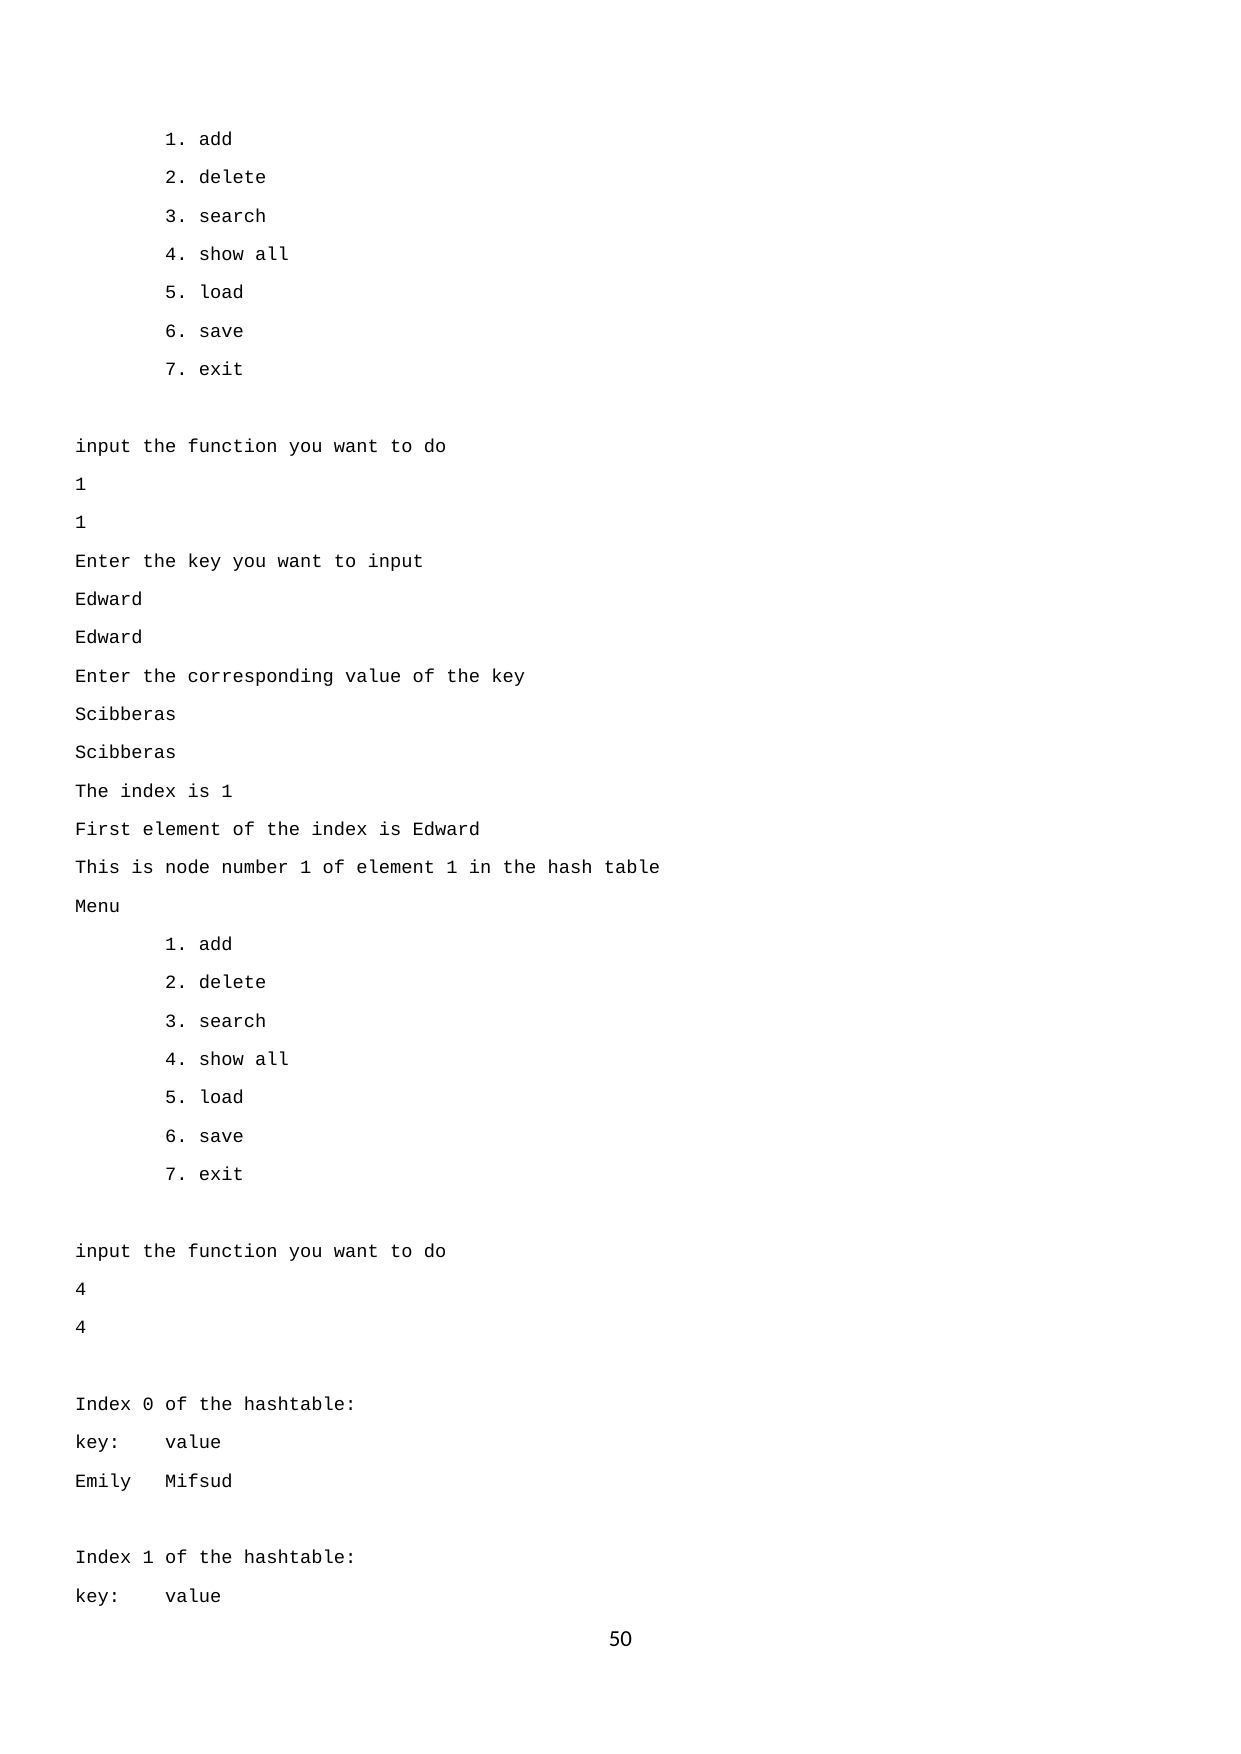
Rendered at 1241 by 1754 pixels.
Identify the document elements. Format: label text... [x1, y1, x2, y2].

text key: value [75, 1433, 1165, 1454]
text 2. delete [75, 168, 1165, 189]
text The index is 1 [75, 781, 1165, 803]
text 5. load [75, 1088, 1165, 1109]
text 4 [75, 1318, 1165, 1339]
text Index 1 of the hashtable: [75, 1548, 1165, 1569]
text Scibberas [75, 705, 1165, 726]
text 1. add [75, 130, 1165, 151]
text 1 [75, 513, 1165, 534]
text Enter the key you want to input [75, 551, 1165, 573]
text Scibberas [75, 743, 1165, 764]
text input the function you want to do [75, 436, 1165, 458]
text Index 0 of the hashtable: [75, 1395, 1165, 1416]
text key: value [75, 1586, 1165, 1608]
text Menu [75, 896, 1165, 918]
text Edward [75, 628, 1165, 649]
text 4. show all [75, 245, 1165, 266]
text 1 [75, 475, 1165, 496]
text 2. delete [75, 973, 1165, 994]
text 4. show all [75, 1050, 1165, 1071]
text input the function you want to do [75, 1241, 1165, 1263]
text Enter the corresponding value of the key [75, 666, 1165, 688]
text 7. exit [75, 360, 1165, 381]
text 4 [75, 1280, 1165, 1301]
text 6. save [75, 1126, 1165, 1148]
text First element of the index is Edward [75, 820, 1165, 841]
text 1. add [75, 935, 1165, 956]
text This is node number 1 of element 1 in the hash table [75, 858, 1165, 879]
text 3. search [75, 206, 1165, 228]
text 7. exit [75, 1165, 1165, 1186]
text Emily Mifsud [75, 1471, 1165, 1493]
text 6. save [75, 321, 1165, 343]
text Edward [75, 590, 1165, 611]
text 5. load [75, 283, 1165, 304]
text 3. search [75, 1011, 1165, 1033]
